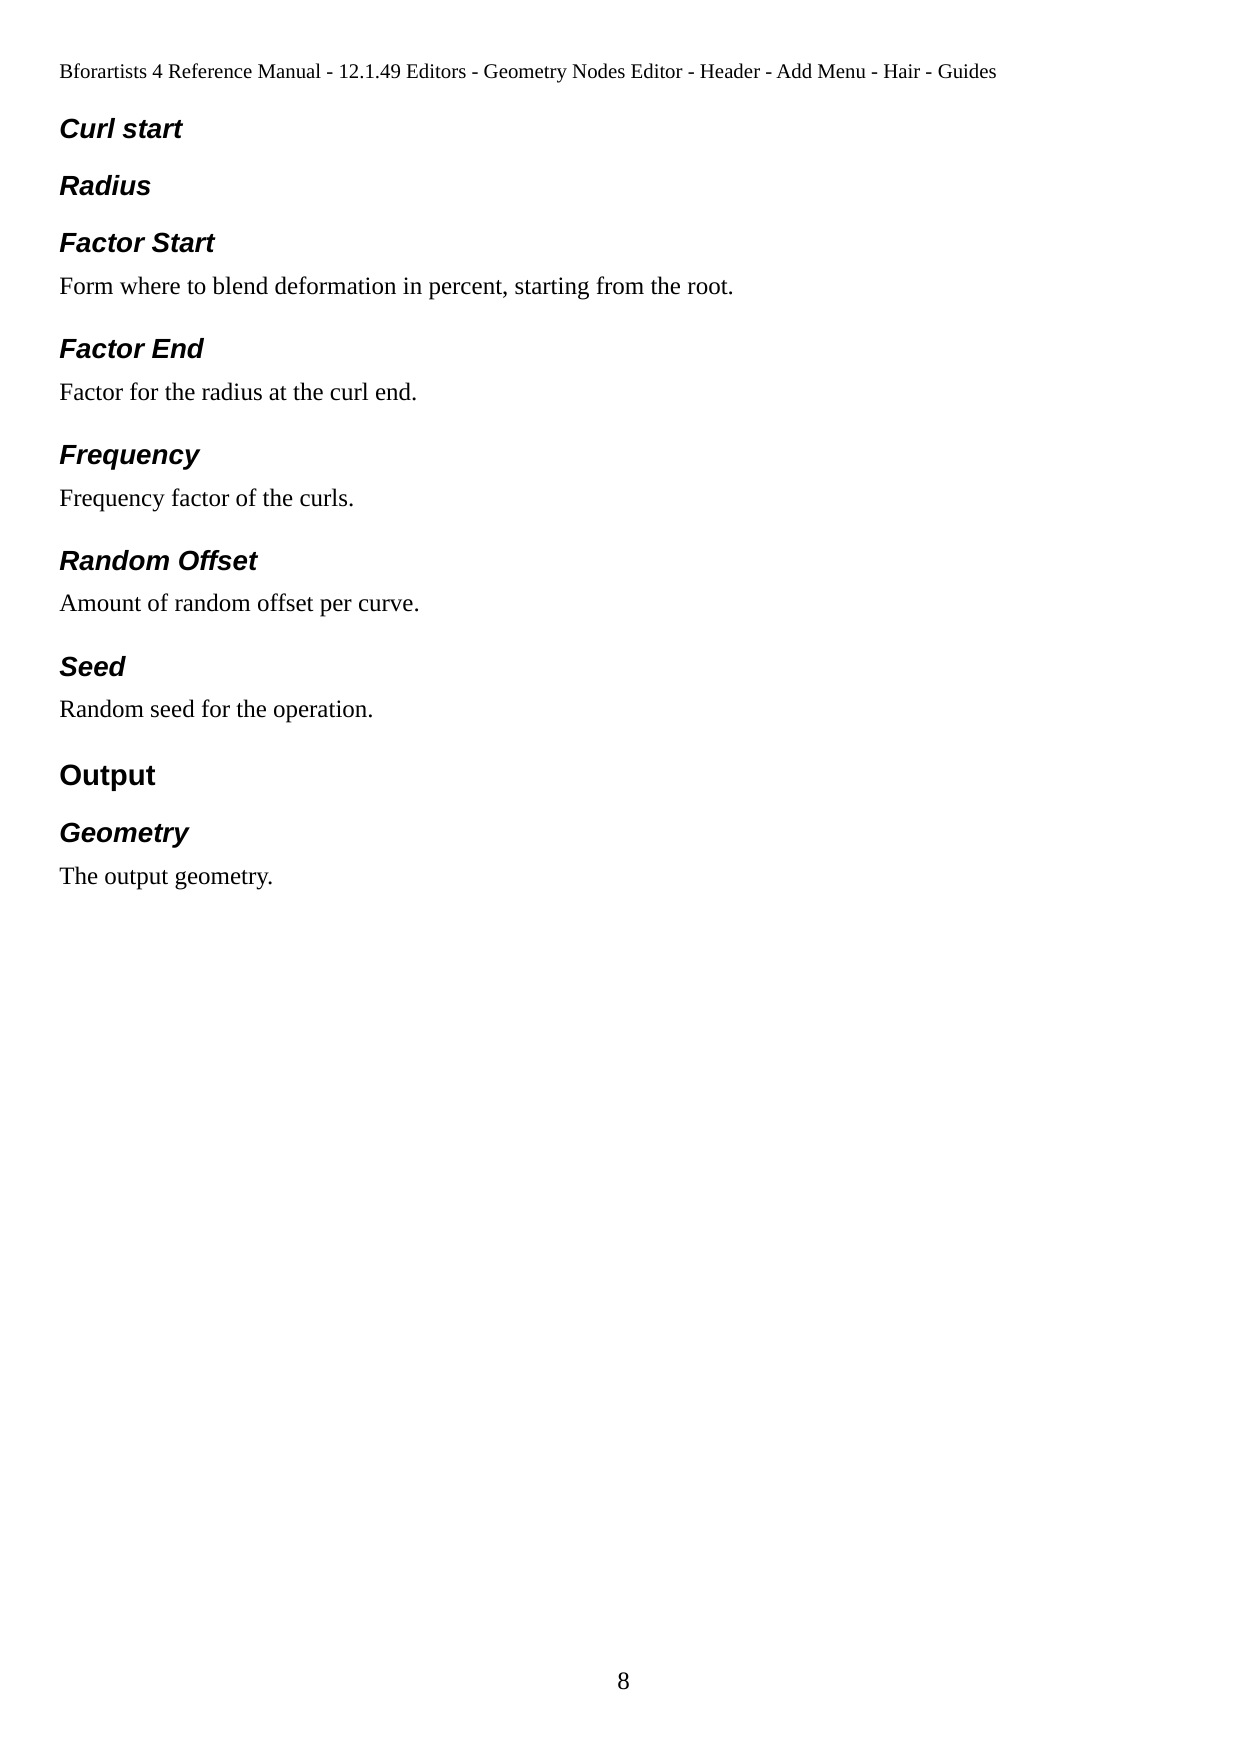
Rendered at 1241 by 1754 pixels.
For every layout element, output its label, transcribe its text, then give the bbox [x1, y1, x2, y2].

text Random seed for the operation. [59, 694, 1181, 723]
subtitle Seed [59, 650, 1181, 682]
text Frequency factor of the curls. [59, 483, 1181, 511]
subtitle Frequency [59, 438, 1181, 470]
subtitle Output [59, 758, 1181, 792]
subtitle Factor End [59, 332, 1181, 364]
text Amount of random offset per curve. [59, 588, 1181, 617]
text The output geometry. [59, 861, 1181, 890]
subtitle Random Offset [59, 544, 1181, 576]
subtitle Factor Start [59, 226, 1181, 258]
text Factor for the radius at the curl end. [59, 377, 1181, 405]
text Form where to blend deformation in percent, starting from the root. [59, 271, 1181, 299]
subtitle Geometry [59, 817, 1181, 849]
subtitle Curl start [59, 113, 1181, 144]
subtitle Radius [59, 169, 1181, 201]
